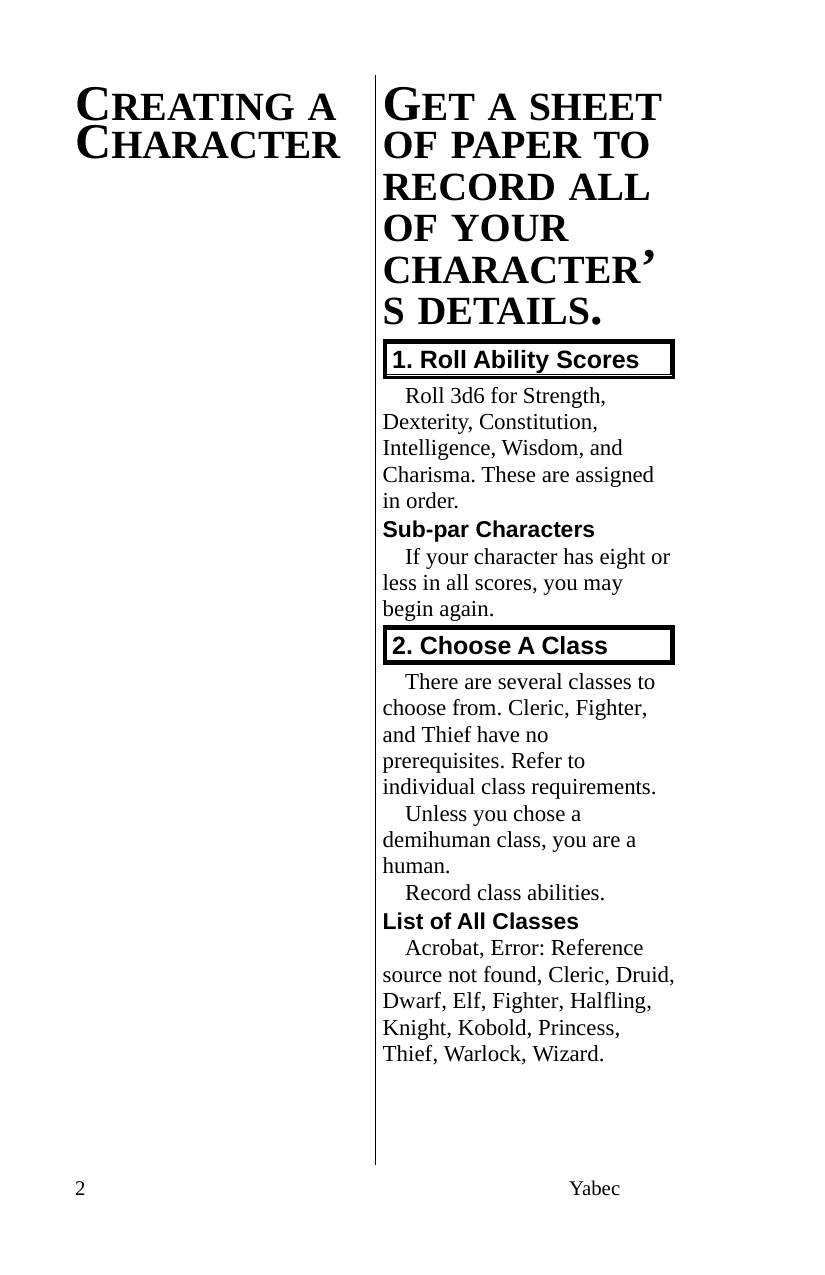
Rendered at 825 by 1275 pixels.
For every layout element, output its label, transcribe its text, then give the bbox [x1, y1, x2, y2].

text Record class abilities. [382, 879, 675, 905]
subtitle List of All Classes [382, 908, 675, 934]
subtitle 1. Roll Ability Scores [387, 344, 670, 374]
text Unless you chose a demihuman class, you are a human. [382, 800, 675, 879]
text Roll 3d6 for Strength, Dexterity, Constitution, Intelligence, Wisdom, and Charisma. These are assigned in order. [382, 382, 675, 513]
text Get a sheet of paper to record all of your character’s details. [382, 87, 675, 336]
subtitle 2. Choose a Class [387, 630, 670, 660]
subtitle Creating a Character [75, 87, 367, 170]
subtitle Sub-par Characters [382, 516, 675, 543]
text Acrobat, Error: Reference source not found, Cleric, Druid, Dwarf, Elf, Fighter, Halfling, Knight, Kobold, Princess, Thief, Warlock, Wizard. [382, 934, 675, 1066]
text There are several classes to choose from. Cleric, Fighter, and Thief have no prerequisites. Refer to individual class requirements. [382, 668, 675, 800]
text If your character has eight or less in all scores, you may begin again. [382, 543, 675, 622]
